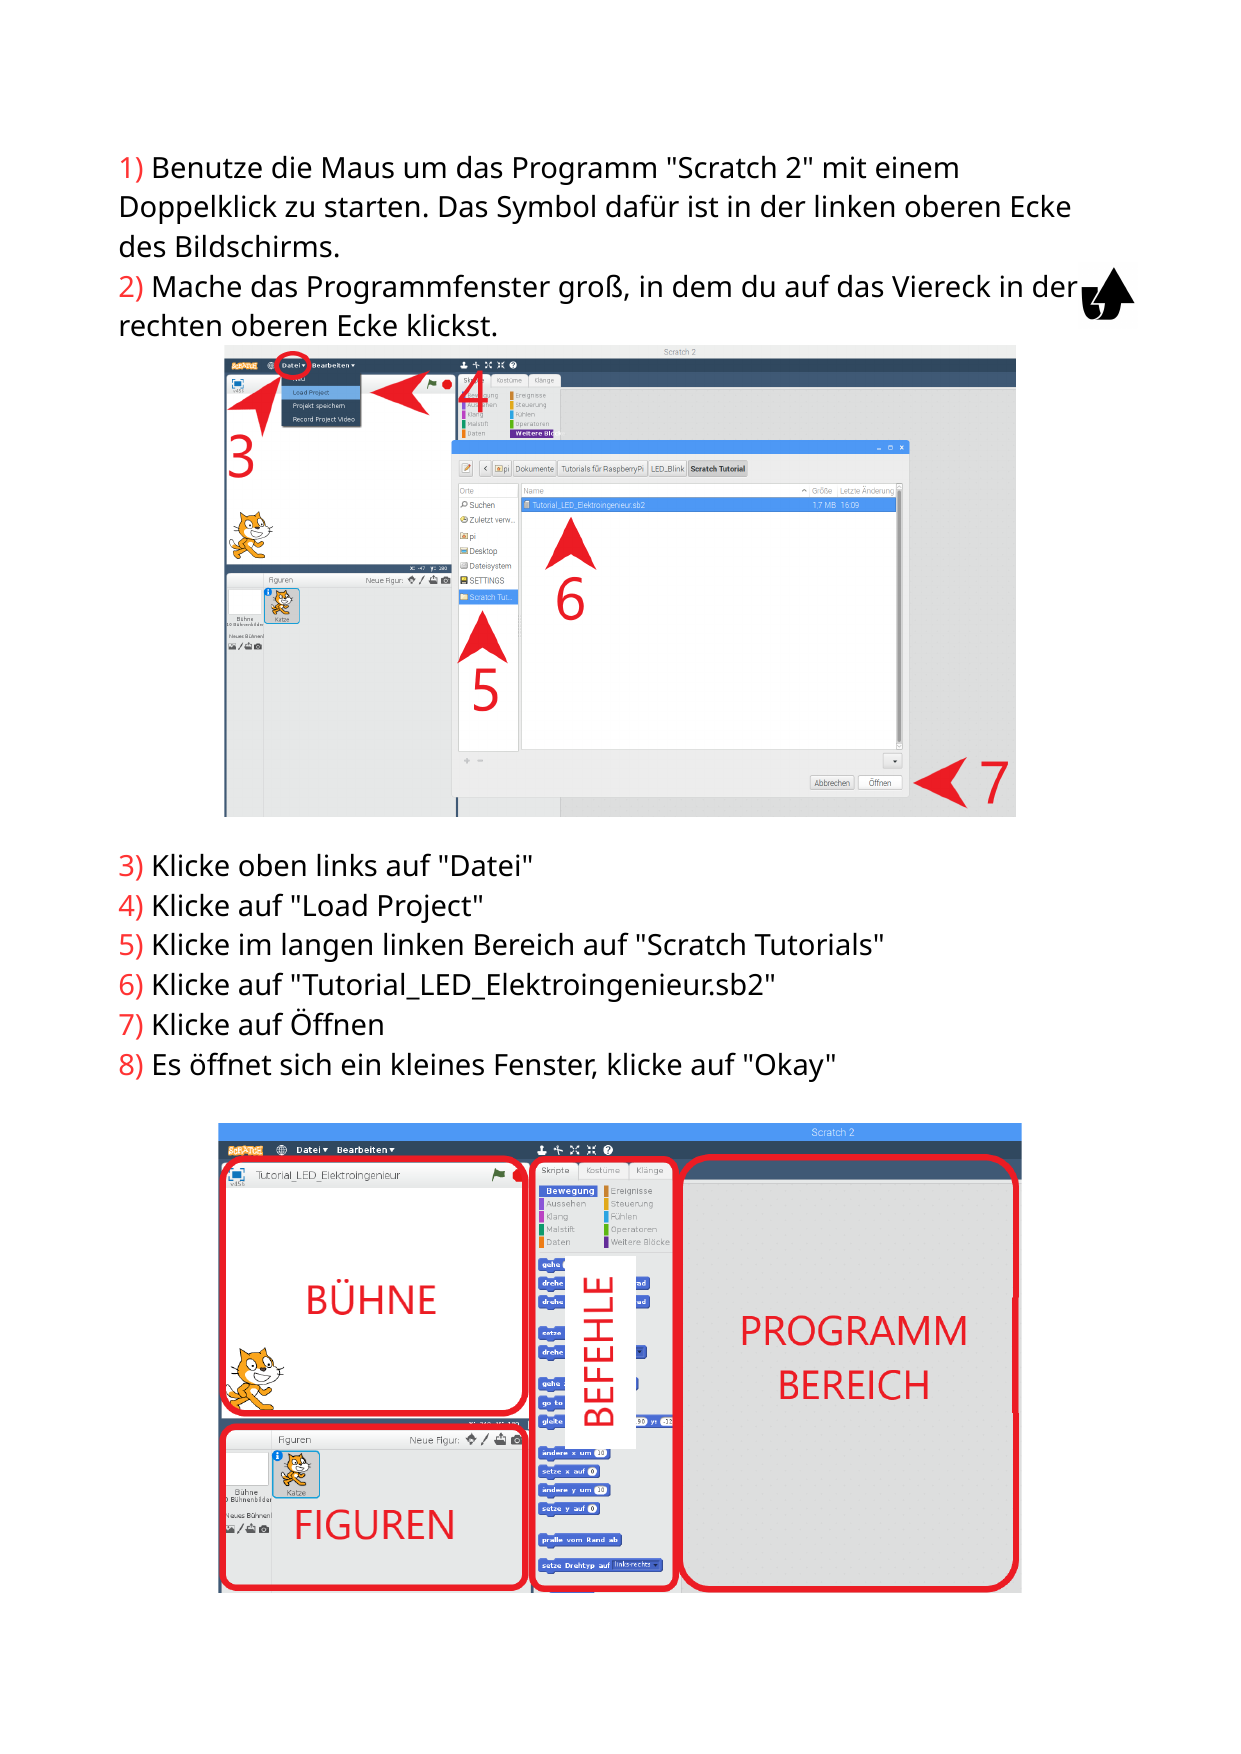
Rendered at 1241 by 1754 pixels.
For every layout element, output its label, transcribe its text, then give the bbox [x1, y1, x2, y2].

text 6) Klicke auf "Tutorial_LED_Elektroingenieur.sb2" [118, 964, 1122, 1004]
picture [1077, 262, 1138, 329]
text 5) Klicke im langen linken Bereich auf "Scratch Tutorials" [118, 925, 1122, 964]
picture [224, 345, 1016, 817]
text 7) Klicke auf Öffnen 8) Es öffnet sich ein kleines Fenster, klicke auf "Okay" [118, 1004, 1122, 1083]
text 1) Benutze die Maus um das Programm "Scratch 2" mit einem Doppelklick zu starten. Das Symbol dafür ist in der linken oberen Ecke des Bildschirms. 2) Mache das Programmfenster groß, in dem du auf das Viereck in der rechten oberen Ecke klickst. [118, 147, 1122, 345]
picture [218, 1123, 1022, 1593]
text 3) Klicke oben links auf "Datei" [118, 845, 1122, 885]
text 4) Klicke auf "Load Project" [118, 885, 1122, 925]
